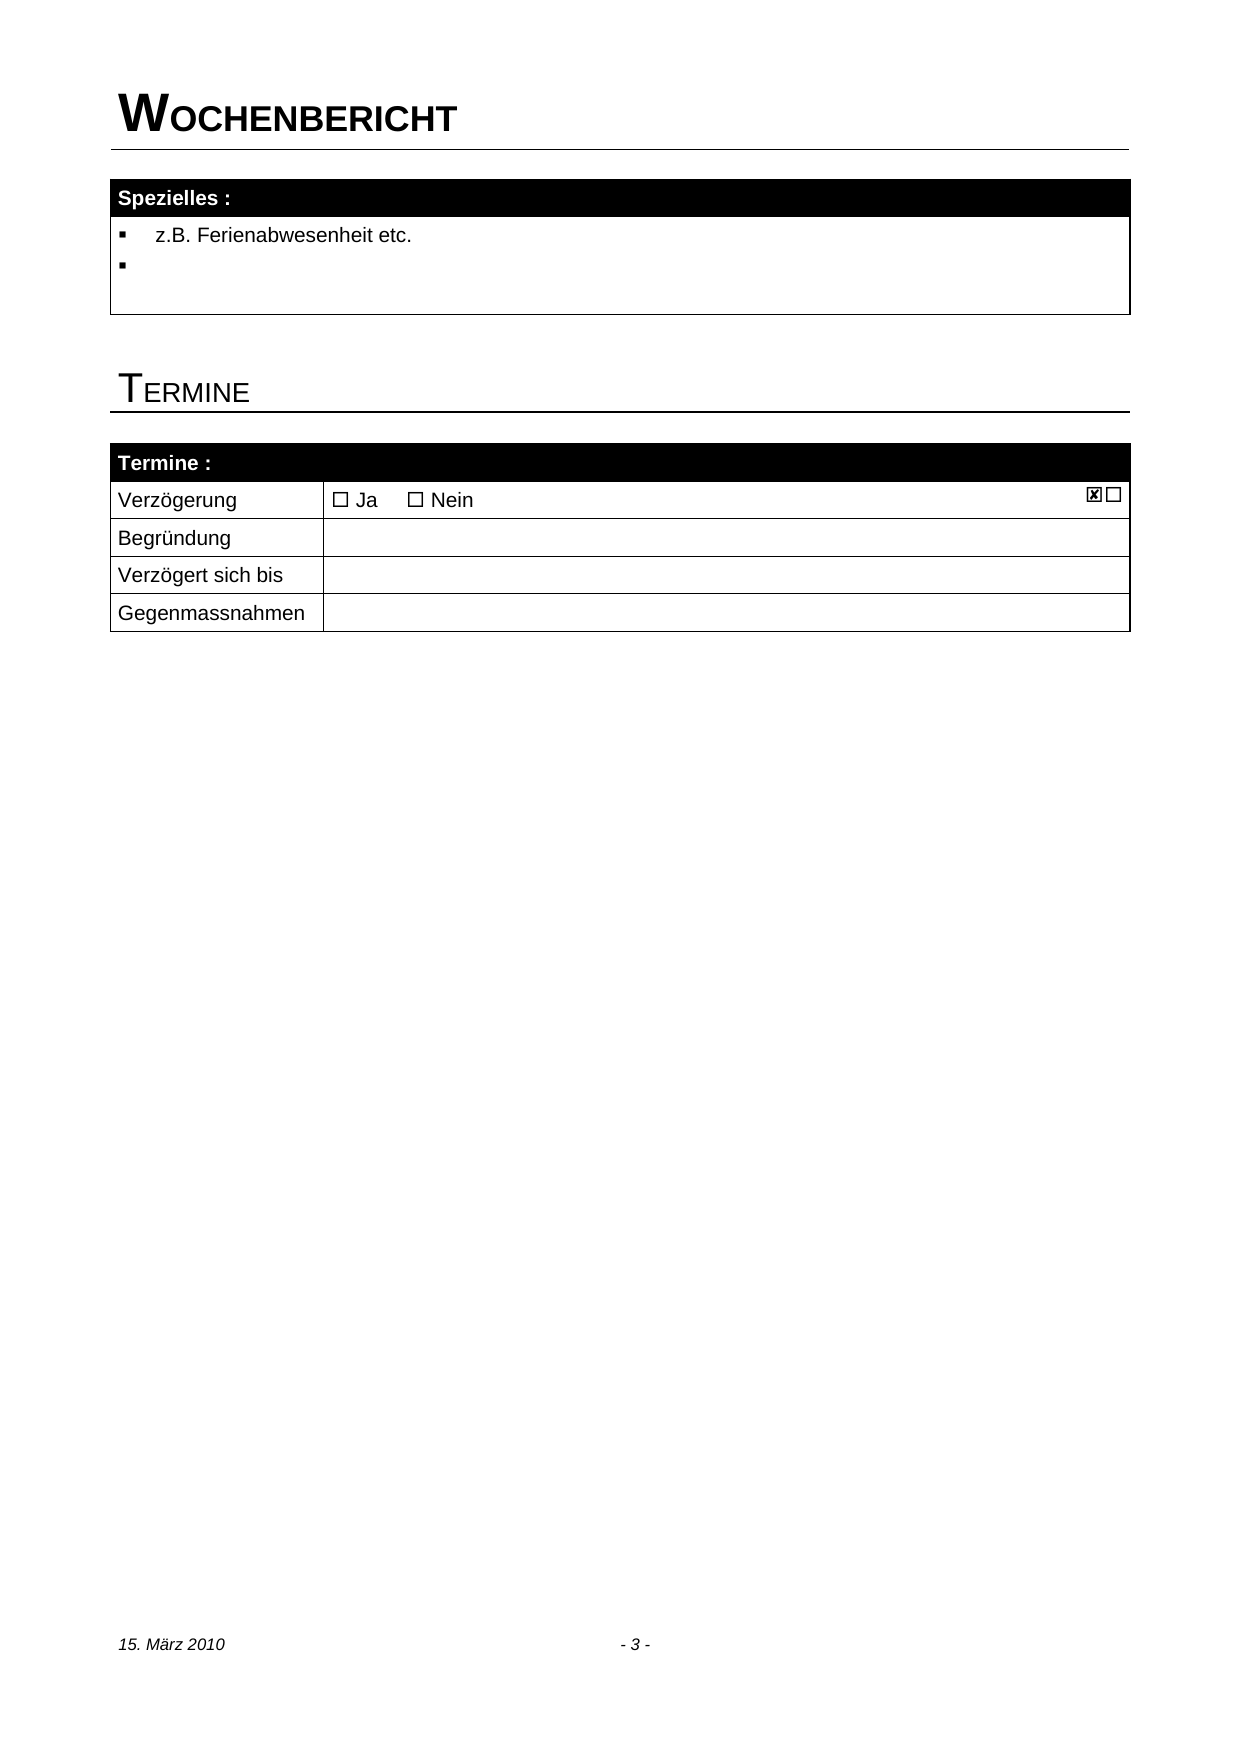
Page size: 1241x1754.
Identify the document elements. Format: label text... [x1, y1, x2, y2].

table_cell [324, 557, 1129, 593]
table_header Termine : [111, 444, 1129, 481]
table_cell Verzögert sich bis [111, 557, 323, 593]
table_cell Begründung [111, 519, 323, 556]
table_cell Verzögerung [111, 482, 323, 518]
table_cell Gegenmassnahmen [111, 594, 323, 631]
table_cell z.B. Ferienabwesenheit etc. [111, 217, 1129, 314]
table_cell  [493, 482, 1129, 518]
table_cell  Ja [324, 482, 399, 518]
table_cell [324, 519, 1129, 556]
table_cell [324, 594, 1129, 631]
table_cell [530, 315, 1130, 411]
table_header Spezielles : [111, 180, 1129, 216]
table_cell Termine [110, 315, 530, 411]
table_cell  Nein [399, 482, 493, 518]
